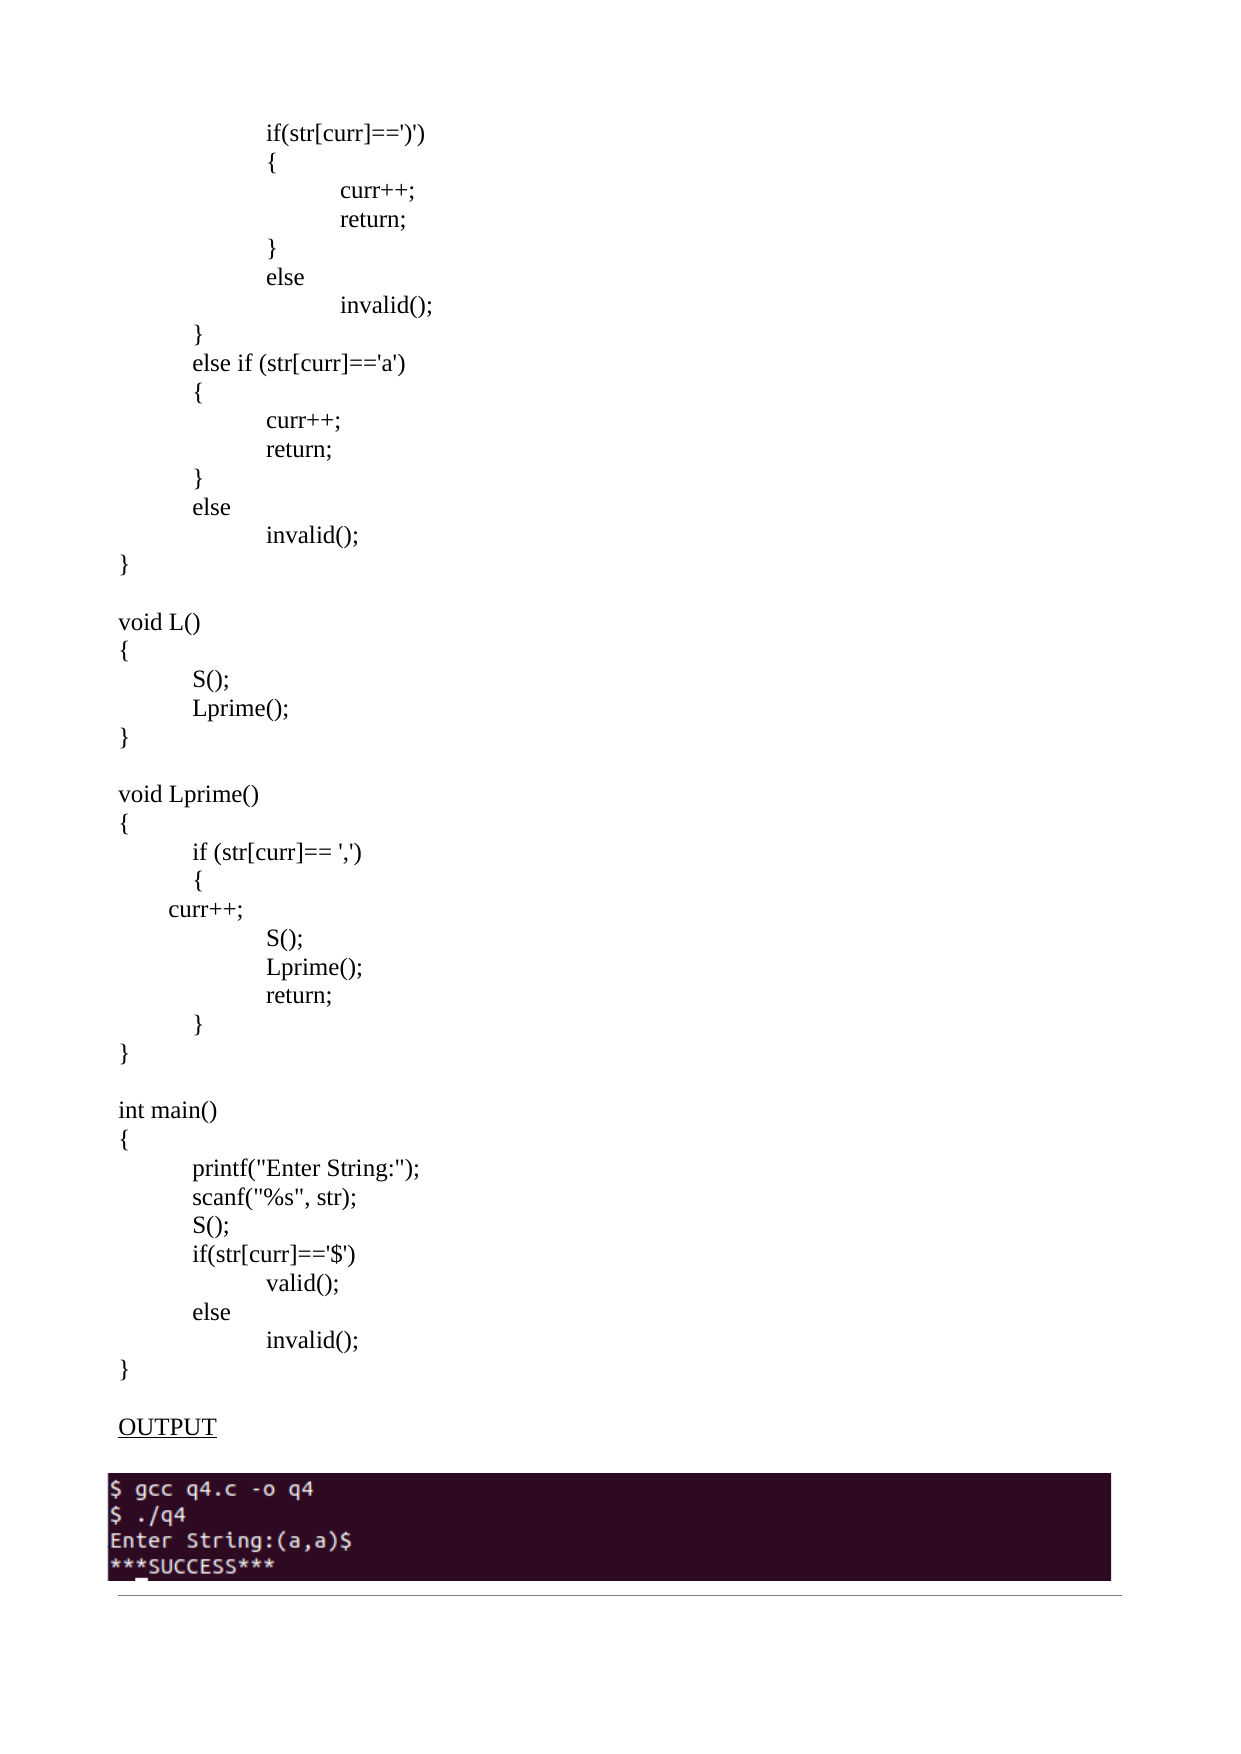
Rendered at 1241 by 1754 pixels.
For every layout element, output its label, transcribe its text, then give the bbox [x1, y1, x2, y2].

text } [118, 1038, 1122, 1067]
text valid(); [118, 1268, 1122, 1297]
text else [118, 262, 1122, 291]
text printf("Enter String:"); [118, 1153, 1122, 1182]
text void Lprime() [118, 779, 1122, 808]
text else if (str[curr]=='a') [118, 348, 1122, 377]
text S(); [118, 923, 1122, 952]
text } [118, 722, 1122, 751]
text else [118, 492, 1122, 521]
text } [118, 549, 1122, 578]
text void L() [118, 607, 1122, 636]
text S(); [118, 1211, 1122, 1239]
text else [118, 1297, 1122, 1326]
text { [118, 808, 1122, 837]
picture [107, 1473, 1112, 1581]
text } [118, 319, 1122, 348]
text } [118, 233, 1122, 262]
text Lprime(); [118, 693, 1122, 722]
text if(str[curr]=='$') [118, 1239, 1122, 1268]
text S(); [118, 664, 1122, 693]
text return; [118, 981, 1122, 1009]
text curr++; [118, 176, 1122, 204]
text OUTPUT [118, 1412, 1122, 1441]
text curr++; [118, 894, 1122, 923]
text int main() [118, 1096, 1122, 1124]
text invalid(); [118, 1326, 1122, 1354]
text } [118, 1354, 1122, 1383]
text { [118, 636, 1122, 664]
text scanf("%s", str); [118, 1182, 1122, 1211]
text { [118, 377, 1122, 406]
text { [118, 147, 1122, 176]
text if (str[curr]== ',') [118, 837, 1122, 866]
text { [118, 866, 1122, 894]
text invalid(); [118, 291, 1122, 319]
text return; [118, 204, 1122, 233]
text } [118, 1009, 1122, 1038]
text Lprime(); [118, 952, 1122, 981]
text curr++; [118, 406, 1122, 434]
text return; [118, 434, 1122, 463]
text { [118, 1124, 1122, 1153]
text } [118, 463, 1122, 492]
text if(str[curr]==')') [118, 118, 1122, 147]
text invalid(); [118, 521, 1122, 549]
